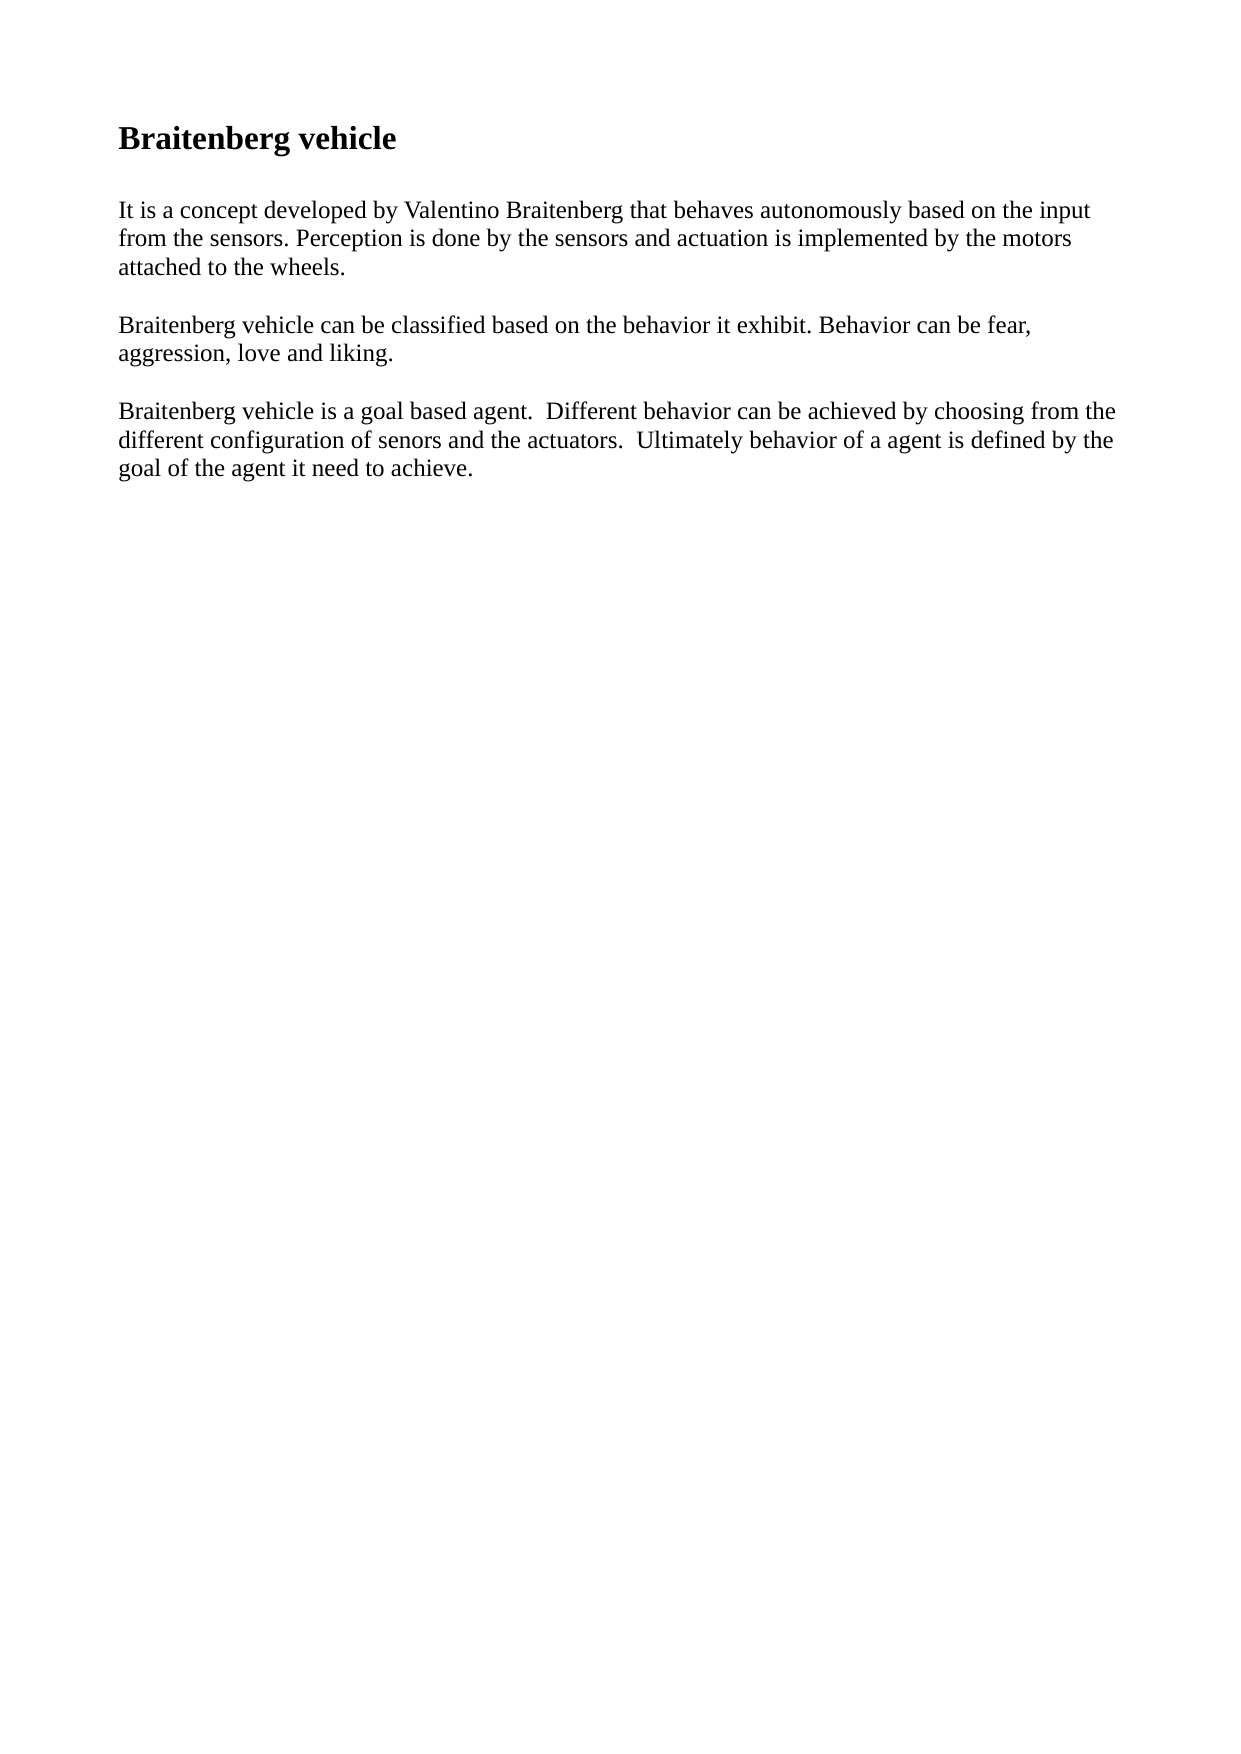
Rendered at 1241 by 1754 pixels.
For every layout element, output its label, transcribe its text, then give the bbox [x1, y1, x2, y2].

text Braitenberg vehicle [118, 118, 1122, 156]
text It is a concept developed by Valentino Braitenberg that behaves autonomously based on the input from the sensors. Perception is done by the sensors and actuation is implemented by the motors attached to the wheels. [118, 195, 1122, 281]
text Braitenberg vehicle is a goal based agent. Different behavior can be achieved by choosing from the different configuration of senors and the actuators. Ultimately behavior of a agent is defined by the goal of the agent it need to achieve. [118, 396, 1122, 482]
text Braitenberg vehicle can be classified based on the behavior it exhibit. Behavior can be fear, aggression, love and liking. [118, 310, 1122, 367]
